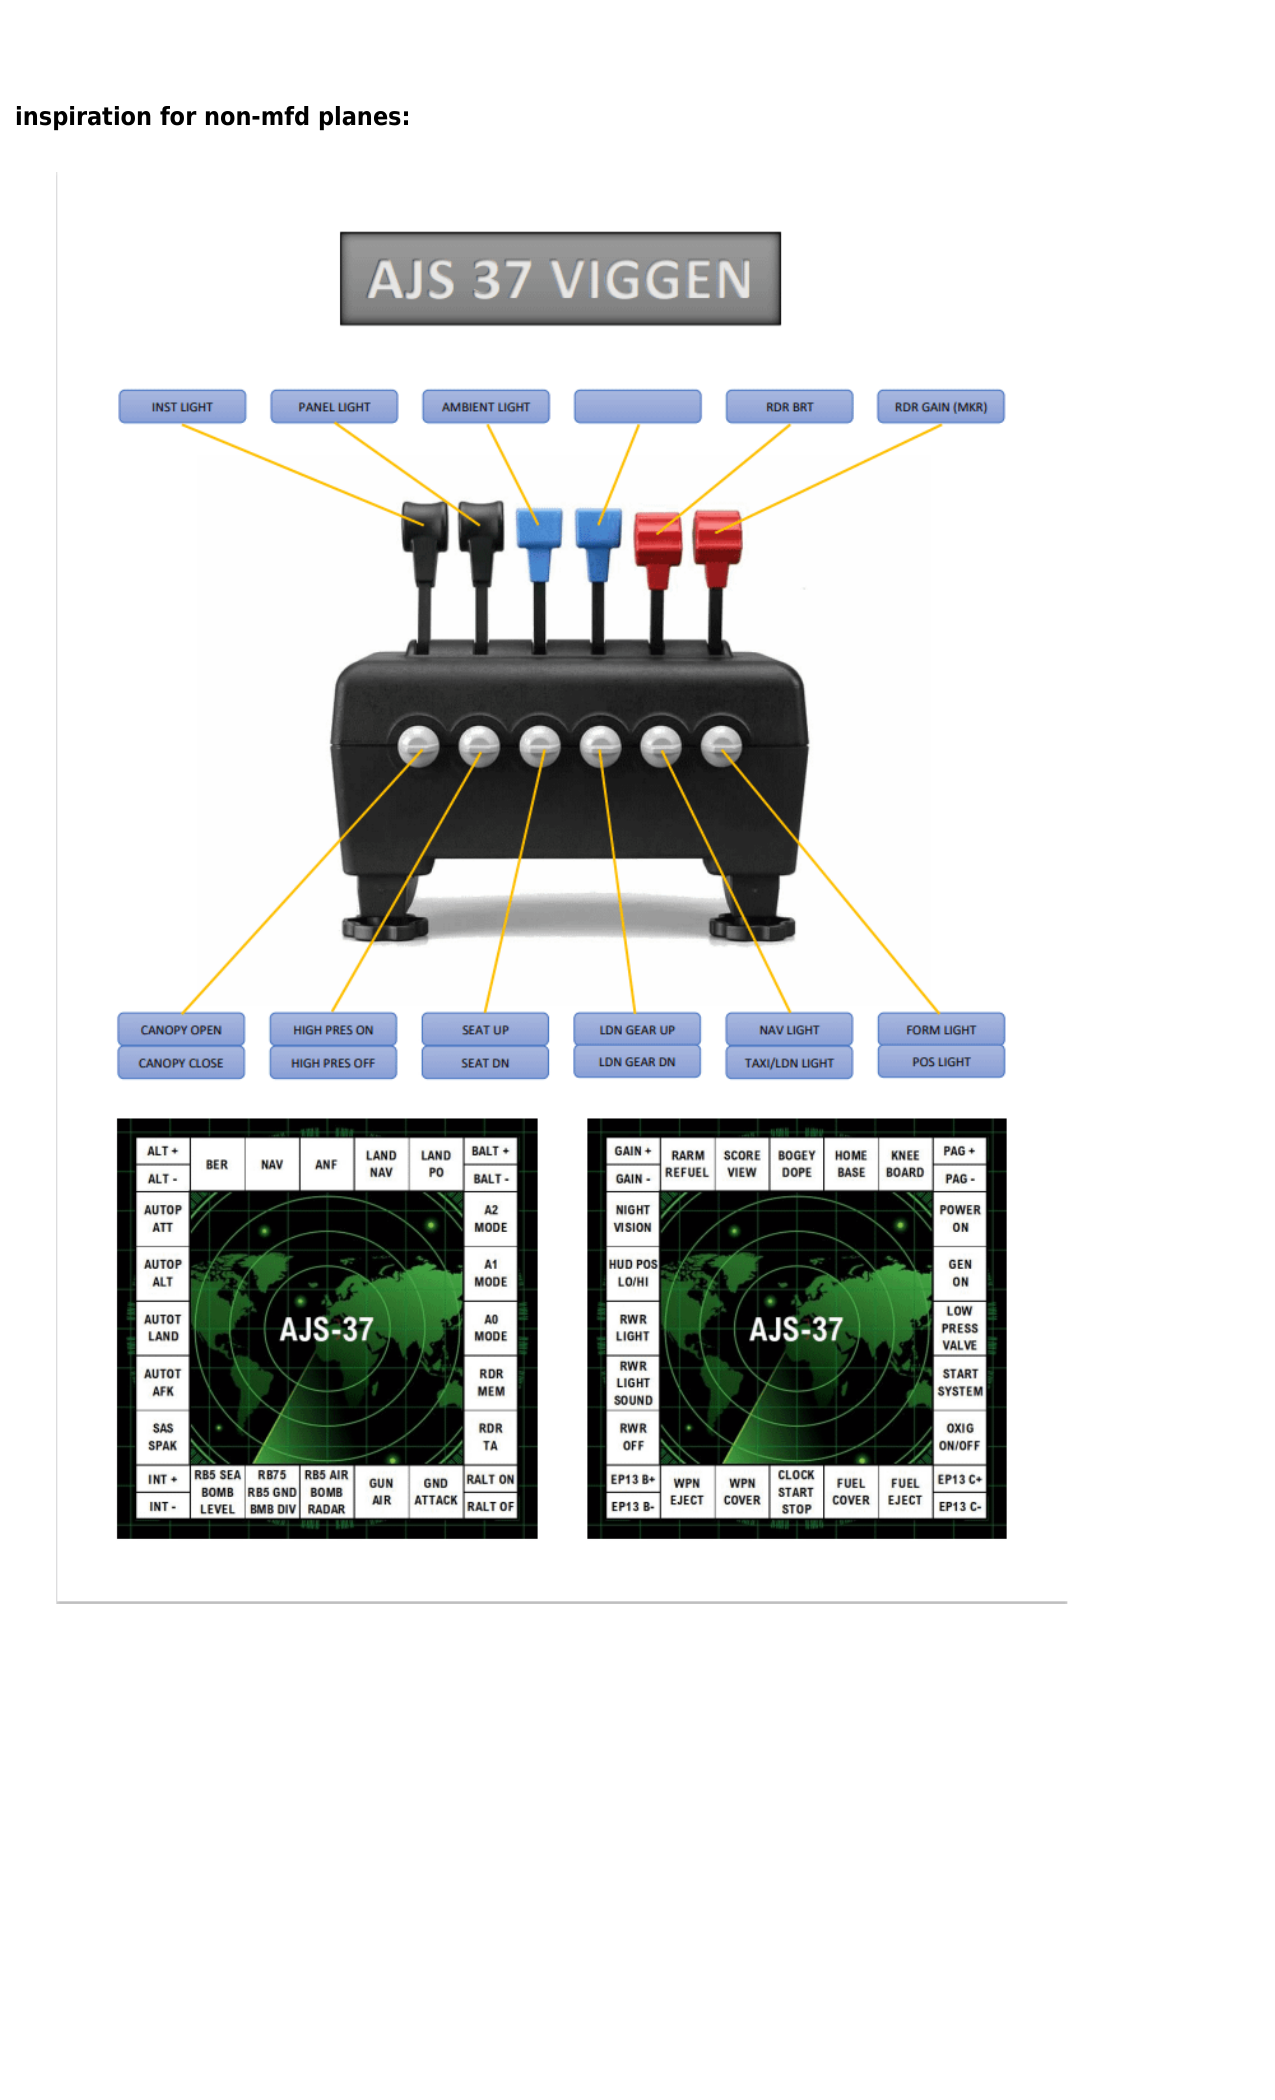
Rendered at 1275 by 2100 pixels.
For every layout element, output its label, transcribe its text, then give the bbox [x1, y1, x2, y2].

picture [56, 172, 1068, 1604]
text inspiration for non-mfd planes: [15, 102, 1260, 132]
